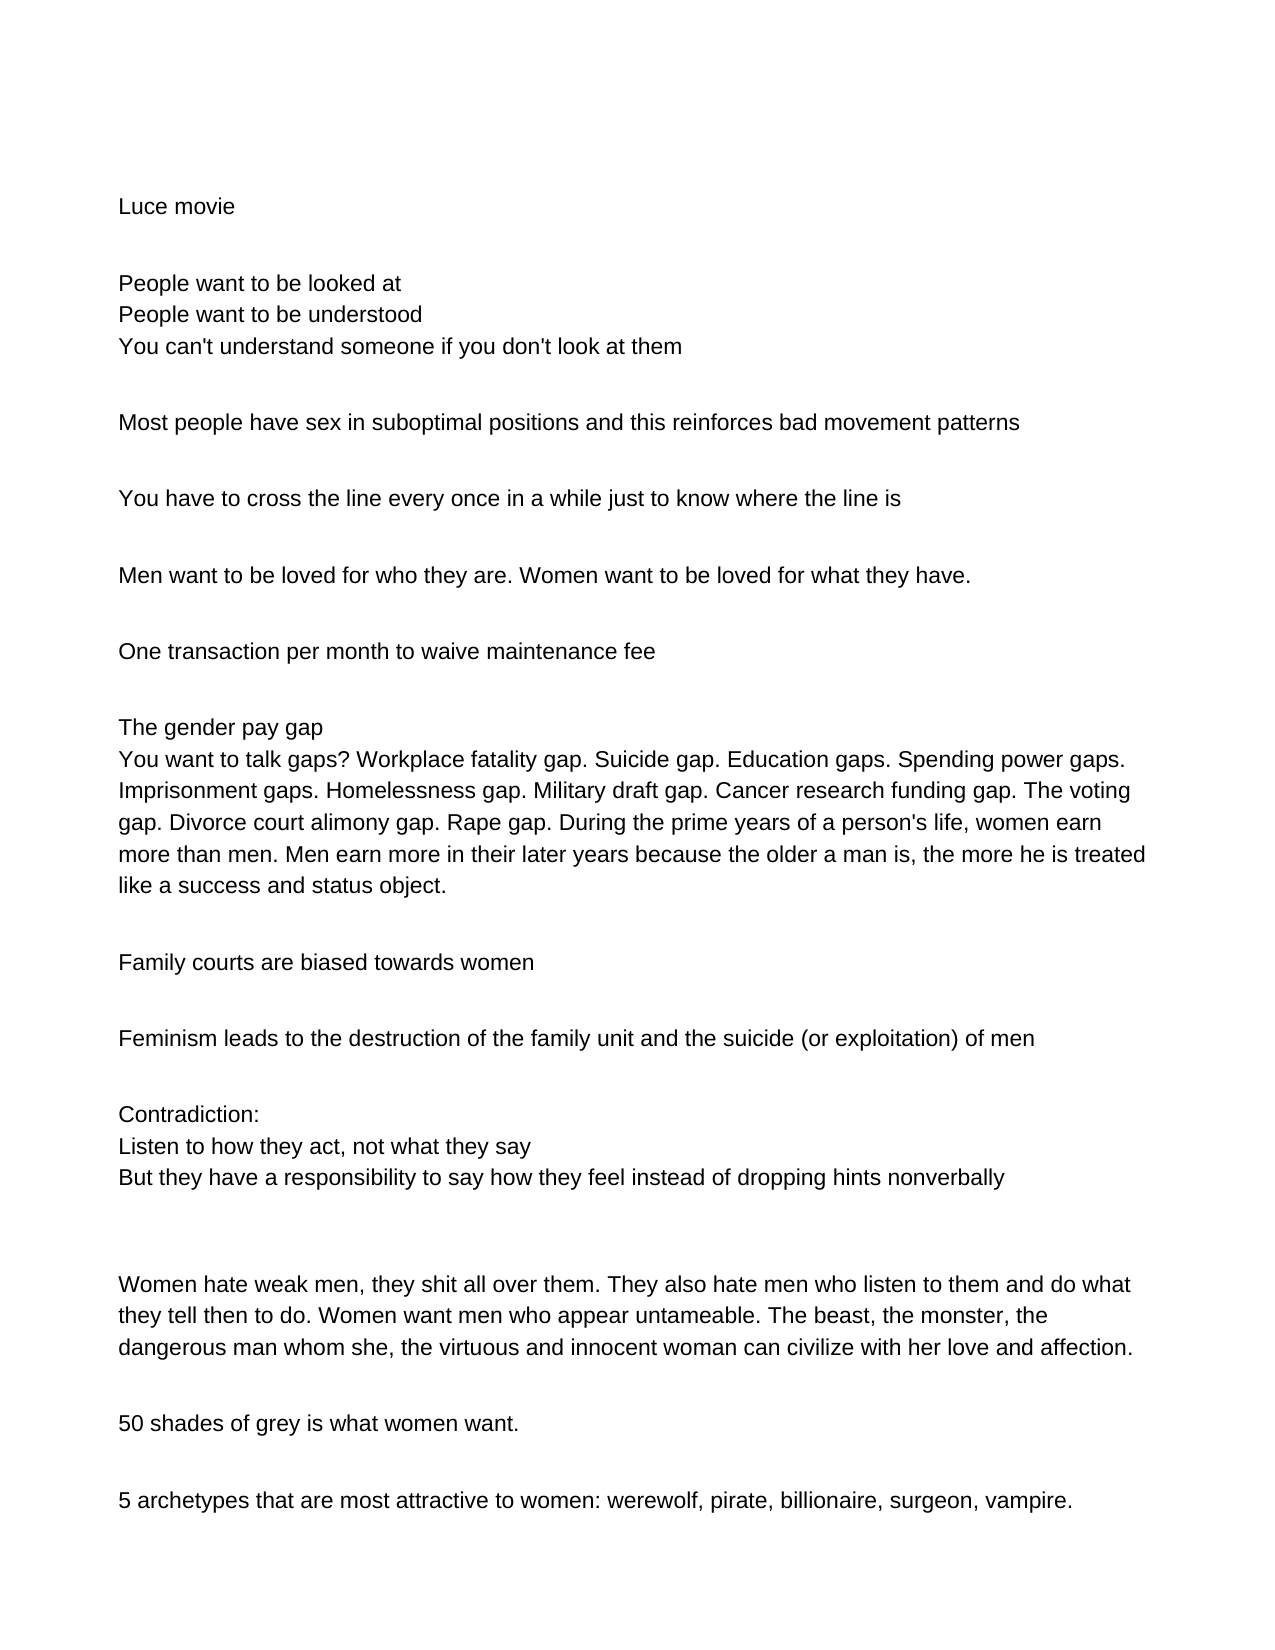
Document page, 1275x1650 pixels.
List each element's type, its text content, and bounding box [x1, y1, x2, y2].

text 50 shades of grey is what women want. [118, 1410, 1157, 1437]
text The gender pay gap [118, 714, 1157, 741]
text Family courts are biased towards women [118, 948, 1157, 975]
text Most people have sex in suboptimal positions and this reinforces bad movement patterns [118, 409, 1157, 435]
text Feminism leads to the destruction of the family unit and the suicide (or exploitation) of men [118, 1025, 1157, 1051]
text 5 archetypes that are most attractive to women: werewolf, pirate, billionaire, surgeon, vampire. [118, 1487, 1157, 1513]
text Listen to how they act, not what they say [118, 1133, 1157, 1159]
text Luce movie [118, 193, 1157, 219]
text You can't understand someone if you don't look at them [118, 333, 1157, 359]
text People want to be understood [118, 301, 1157, 327]
text But they have a responsibility to say how they feel instead of dropping hints nonverbally [118, 1164, 1157, 1191]
text Contradiction: [118, 1101, 1157, 1128]
text Men want to be loved for who they are. Women want to be loved for what they have. [118, 562, 1157, 588]
text You want to talk gaps? Workplace fatality gap. Suicide gap. Education gaps. Spending power gaps. Imprisonment gaps. Homelessness gap. Military draft gap. Cancer research funding gap. The voting gap. Divorce court alimony gap. Rape gap. During the prime years of a person's life, women earn more than men. Men earn more in their later years because the older a man is, the more he is treated like a success and status object. [118, 746, 1157, 898]
text People want to be looked at [118, 269, 1157, 296]
text Women hate weak men, they shit all over them. They also hate men who listen to them and do what they tell then to do. Women want men who appear untameable. The beast, the monster, the dangerous man whom she, the virtuous and innocent woman can civilize with her love and affection. [118, 1271, 1157, 1360]
text You have to cross the line every once in a while just to know where the line is [118, 485, 1157, 512]
text One transaction per month to waive maintenance fee [118, 638, 1157, 664]
